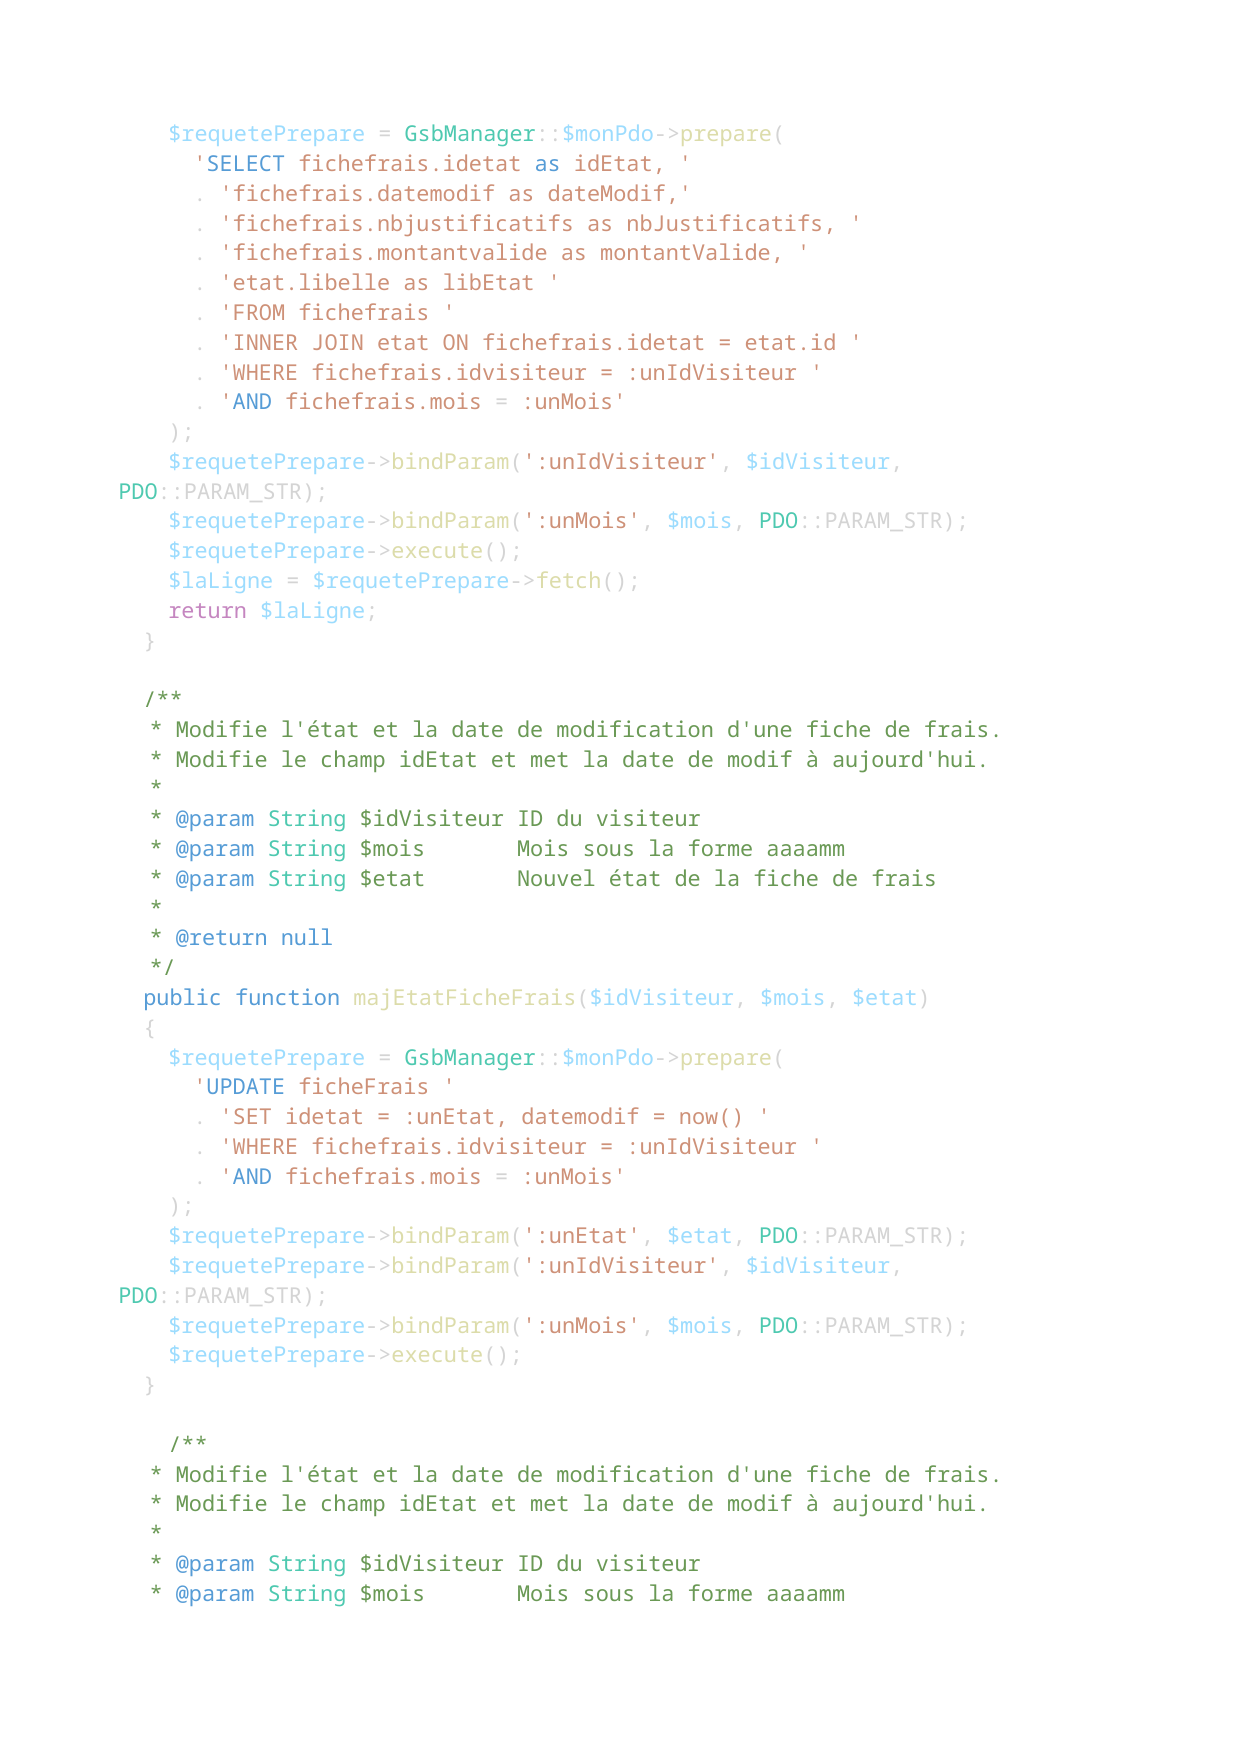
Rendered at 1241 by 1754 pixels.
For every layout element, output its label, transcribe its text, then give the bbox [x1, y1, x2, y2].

text } [118, 1369, 1122, 1399]
text ); [118, 416, 1122, 446]
text 'UPDATE ficheFrais ' [118, 1071, 1122, 1101]
text . 'fichefrais.nbjustificatifs as nbJustificatifs, ' [118, 207, 1122, 237]
text . 'INNER JOIN etat ON fichefrais.idetat = etat.id ' [118, 327, 1122, 356]
text * [118, 1518, 1122, 1548]
text * @param String $mois Mois sous la forme aaaamm [118, 833, 1122, 863]
text { [118, 1012, 1122, 1042]
text . 'WHERE fichefrais.idvisiteur = :unIdVisiteur ' [118, 356, 1122, 386]
text /** [118, 684, 1122, 714]
text $requetePrepare->bindParam(':unIdVisiteur', $idVisiteur, PDO::PARAM_STR); [118, 1250, 1122, 1310]
text . 'AND fichefrais.mois = :unMois' [118, 386, 1122, 416]
text . 'AND fichefrais.mois = :unMois' [118, 1161, 1122, 1191]
text . 'etat.libelle as libEtat ' [118, 267, 1122, 297]
text * @param String $mois Mois sous la forme aaaamm [118, 1578, 1122, 1607]
text $laLigne = $requetePrepare->fetch(); [118, 565, 1122, 595]
text * @param String $etat Nouvel état de la fiche de frais [118, 863, 1122, 893]
text * Modifie l'état et la date de modification d'une fiche de frais. [118, 714, 1122, 744]
text * Modifie le champ idEtat et met la date de modif à aujourd'hui. [118, 744, 1122, 773]
text $requetePrepare->execute(); [118, 1339, 1122, 1369]
text * [118, 773, 1122, 803]
text . 'fichefrais.montantvalide as montantValide, ' [118, 237, 1122, 267]
text ); [118, 1191, 1122, 1220]
text * Modifie le champ idEtat et met la date de modif à aujourd'hui. [118, 1488, 1122, 1518]
text . 'fichefrais.datemodif as dateModif,' [118, 178, 1122, 207]
text $requetePrepare->bindParam(':unMois', $mois, PDO::PARAM_STR); [118, 1310, 1122, 1339]
text $requetePrepare->execute(); [118, 535, 1122, 565]
text * @return null [118, 922, 1122, 952]
text $requetePrepare->bindParam(':unMois', $mois, PDO::PARAM_STR); [118, 505, 1122, 535]
text return $laLigne; [118, 595, 1122, 624]
text . 'FROM fichefrais ' [118, 297, 1122, 327]
text * [118, 893, 1122, 922]
text $requetePrepare->bindParam(':unEtat', $etat, PDO::PARAM_STR); [118, 1220, 1122, 1250]
text } [118, 624, 1122, 654]
text * Modifie l'état et la date de modification d'une fiche de frais. [118, 1458, 1122, 1488]
text * @param String $idVisiteur ID du visiteur [118, 803, 1122, 833]
text . 'WHERE fichefrais.idvisiteur = :unIdVisiteur ' [118, 1131, 1122, 1161]
text $requetePrepare = GsbManager::$monPdo->prepare( [118, 118, 1122, 148]
text */ [118, 952, 1122, 982]
text * @param String $idVisiteur ID du visiteur [118, 1548, 1122, 1578]
text 'SELECT fichefrais.idetat as idEtat, ' [118, 148, 1122, 178]
text . 'SET idetat = :unEtat, datemodif = now() ' [118, 1101, 1122, 1131]
text public function majEtatFicheFrais($idVisiteur, $mois, $etat) [118, 982, 1122, 1012]
text $requetePrepare->bindParam(':unIdVisiteur', $idVisiteur, PDO::PARAM_STR); [118, 446, 1122, 505]
text $requetePrepare = GsbManager::$monPdo->prepare( [118, 1042, 1122, 1071]
text /** [118, 1429, 1122, 1458]
